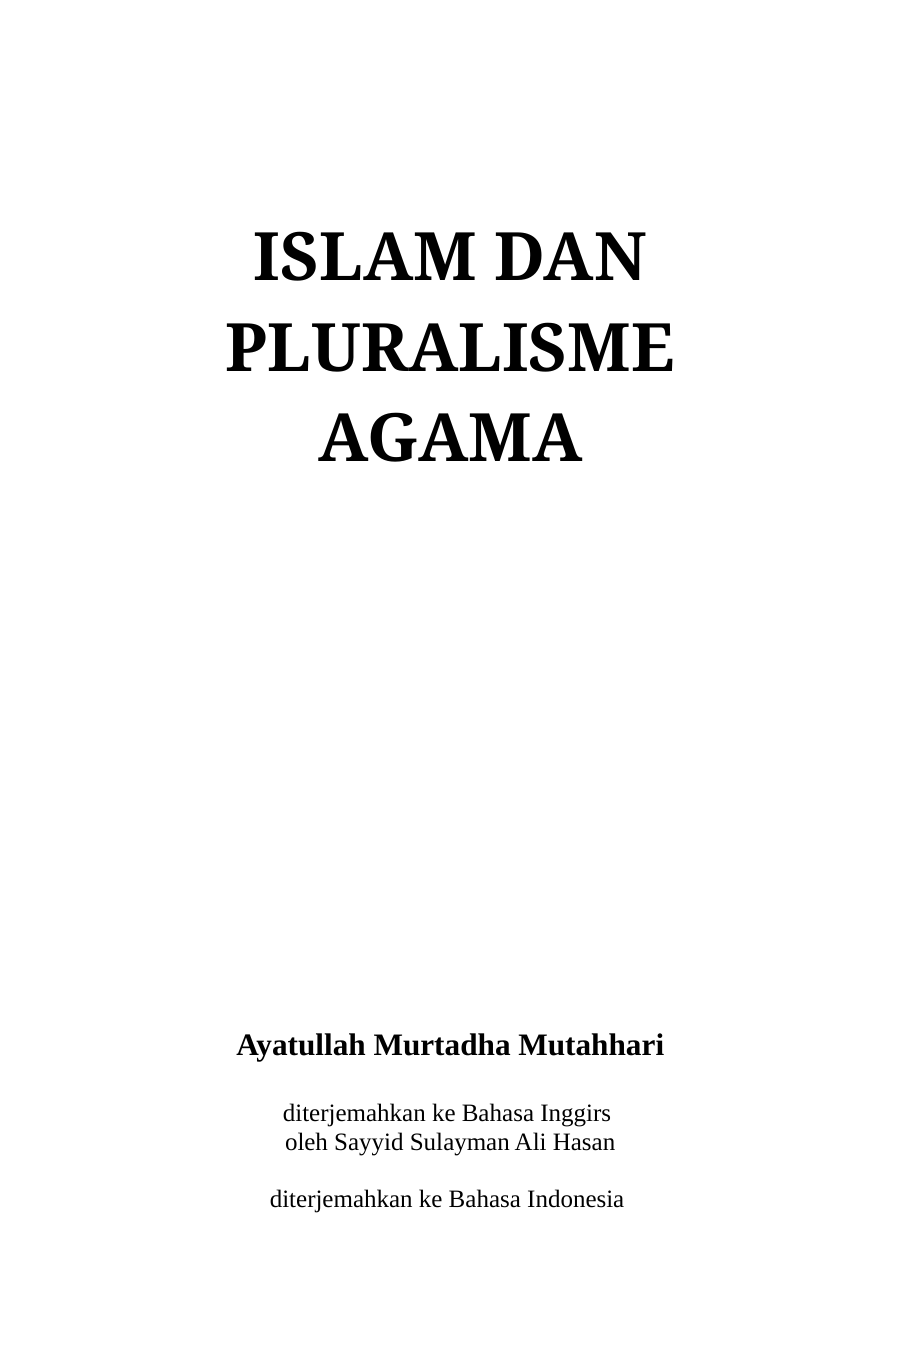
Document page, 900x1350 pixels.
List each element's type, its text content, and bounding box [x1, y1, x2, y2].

text diterjemahkan ke Bahasa Indonesia [118, 1184, 782, 1213]
text oleh Sayyid Sulayman Ali Hasan [118, 1127, 782, 1156]
text Ayatullah Murtadha Mutahhari [118, 1026, 782, 1062]
text ISLAM DAN PLURALISME AGAMA [118, 118, 782, 481]
text diterjemahkan ke Bahasa Inggirs [118, 1098, 782, 1127]
